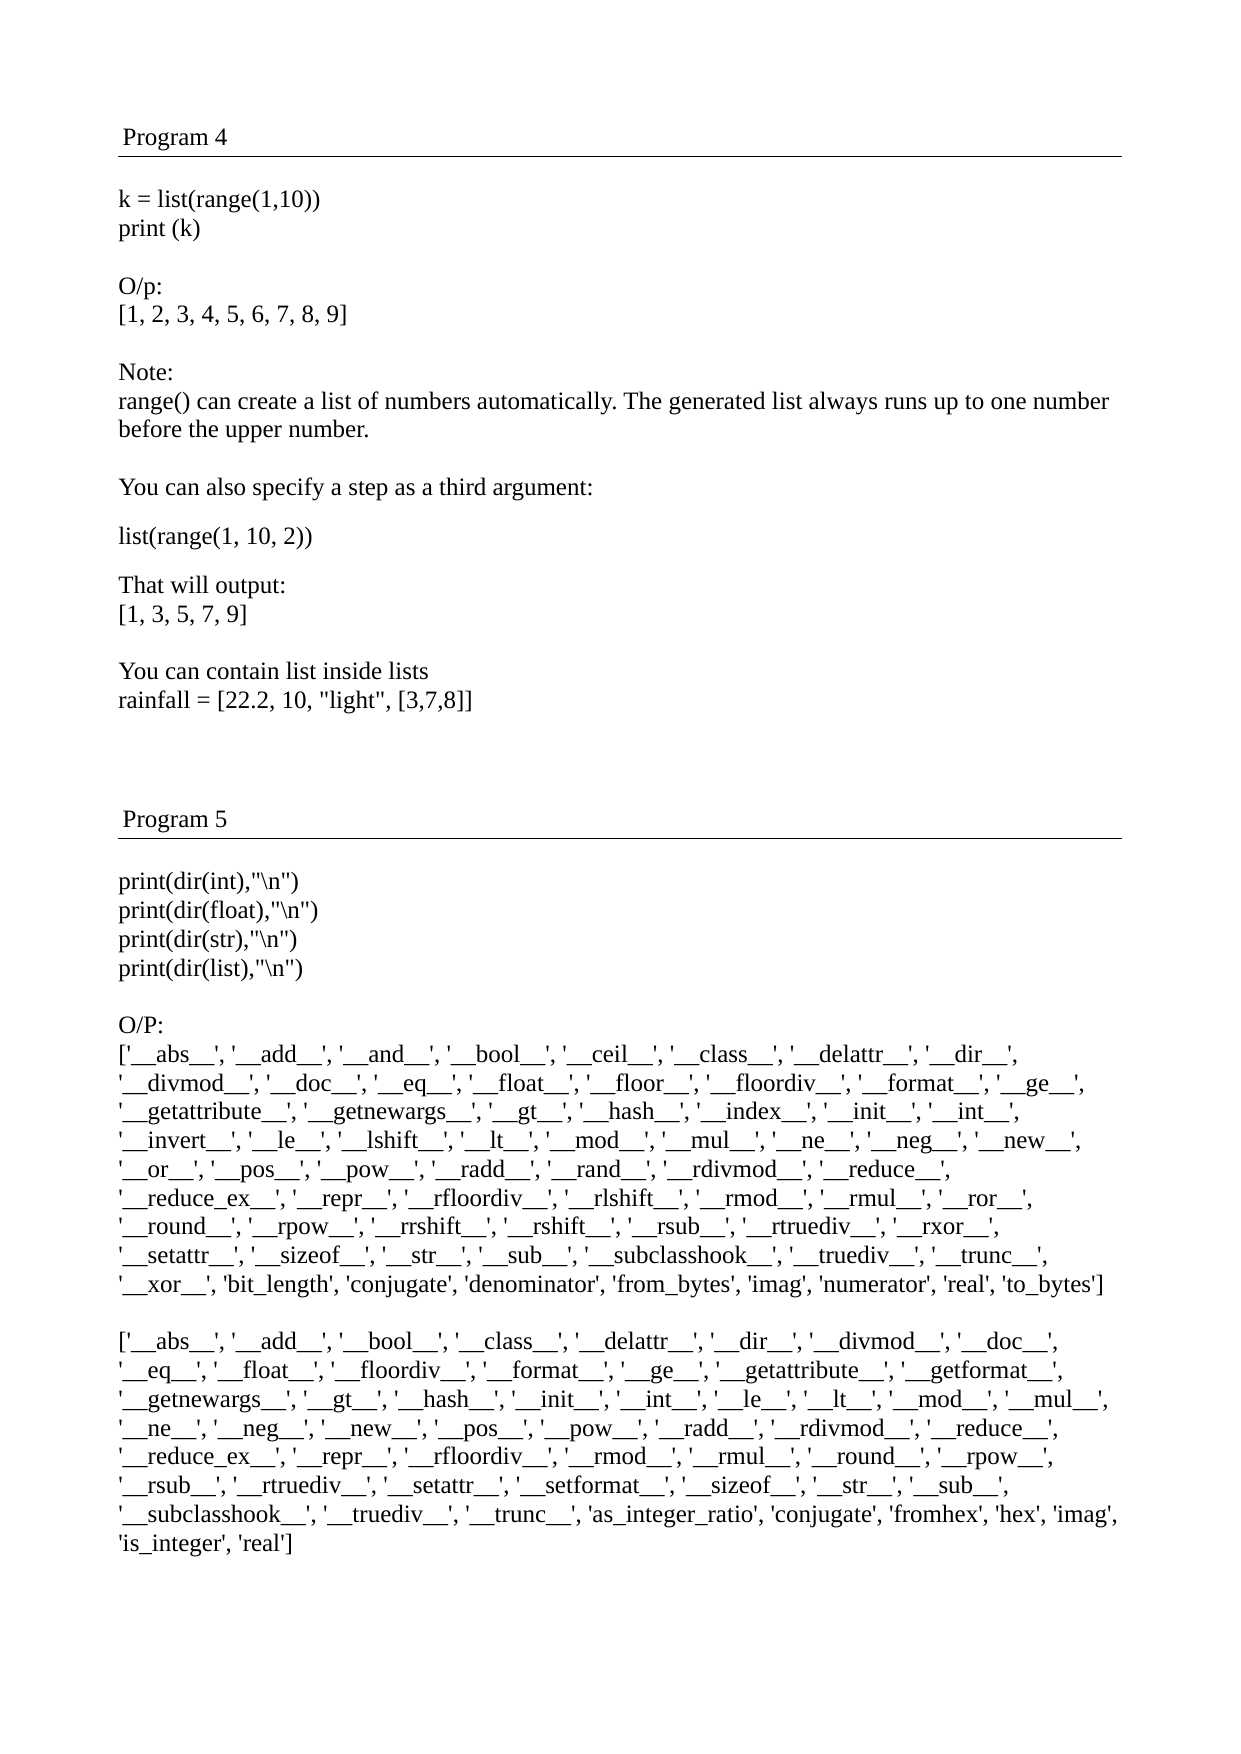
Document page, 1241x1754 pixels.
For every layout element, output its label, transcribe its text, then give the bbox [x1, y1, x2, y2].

text O/P: [118, 1010, 1122, 1039]
text print(dir(str),"\n") [118, 924, 1122, 953]
text rainfall = [22.2, 10, "light", [3,7,8]] [118, 685, 1122, 714]
text print (k) [118, 213, 1122, 242]
text O/p: [118, 271, 1122, 299]
text range() can create a list of numbers automatically. The generated list always runs up to one number before the upper number. [118, 386, 1122, 443]
text print(dir(int),"\n") [118, 866, 1122, 895]
text You can also specify a step as a third argument: [118, 472, 1122, 501]
text Program 4 [118, 118, 1122, 156]
text list(range(1, 10, 2)) [118, 521, 1122, 550]
text k = list(range(1,10)) [118, 184, 1122, 213]
text That will output: [118, 570, 1122, 599]
text Note: [118, 357, 1122, 386]
text You can contain list inside lists [118, 656, 1122, 685]
text print(dir(list),"\n") [118, 953, 1122, 981]
text ['__abs__', '__add__', '__and__', '__bool__', '__ceil__', '__class__', '__delattr__', '__dir__', '__divmod__', '__doc__', '__eq__', '__float__', '__floor__', '__floordiv__', '__format__', '__ge__', '__getattribute__', '__getnewargs__', '__gt__', '__hash__', '__index__', '__init__', '__int__', '__invert__', '__le__', '__lshift__', '__lt__', '__mod__', '__mul__', '__ne__', '__neg__', '__new__', '__or__', '__pos__', '__pow__', '__radd__', '__rand__', '__rdivmod__', '__reduce__', '__reduce_ex__', '__repr__', '__rfloordiv__', '__rlshift__', '__rmod__', '__rmul__', '__ror__', '__round__', '__rpow__', '__rrshift__', '__rshift__', '__rsub__', '__rtruediv__', '__rxor__', '__setattr__', '__sizeof__', '__str__', '__sub__', '__subclasshook__', '__truediv__', '__trunc__', '__xor__', 'bit_length', 'conjugate', 'denominator', 'from_bytes', 'imag', 'numerator', 'real', 'to_bytes'] [118, 1039, 1122, 1298]
text [1, 2, 3, 4, 5, 6, 7, 8, 9] [118, 299, 1122, 328]
text [1, 3, 5, 7, 9] [118, 599, 1122, 628]
text ['__abs__', '__add__', '__bool__', '__class__', '__delattr__', '__dir__', '__divmod__', '__doc__', '__eq__', '__float__', '__floordiv__', '__format__', '__ge__', '__getattribute__', '__getformat__', '__getnewargs__', '__gt__', '__hash__', '__init__', '__int__', '__le__', '__lt__', '__mod__', '__mul__', '__ne__', '__neg__', '__new__', '__pos__', '__pow__', '__radd__', '__rdivmod__', '__reduce__', '__reduce_ex__', '__repr__', '__rfloordiv__', '__rmod__', '__rmul__', '__round__', '__rpow__', '__rsub__', '__rtruediv__', '__setattr__', '__setformat__', '__sizeof__', '__str__', '__sub__', '__subclasshook__', '__truediv__', '__trunc__', 'as_integer_ratio', 'conjugate', 'fromhex', 'hex', 'imag', 'is_integer', 'real'] [118, 1326, 1122, 1556]
text print(dir(float),"\n") [118, 895, 1122, 924]
text Program 5 [118, 800, 1122, 838]
